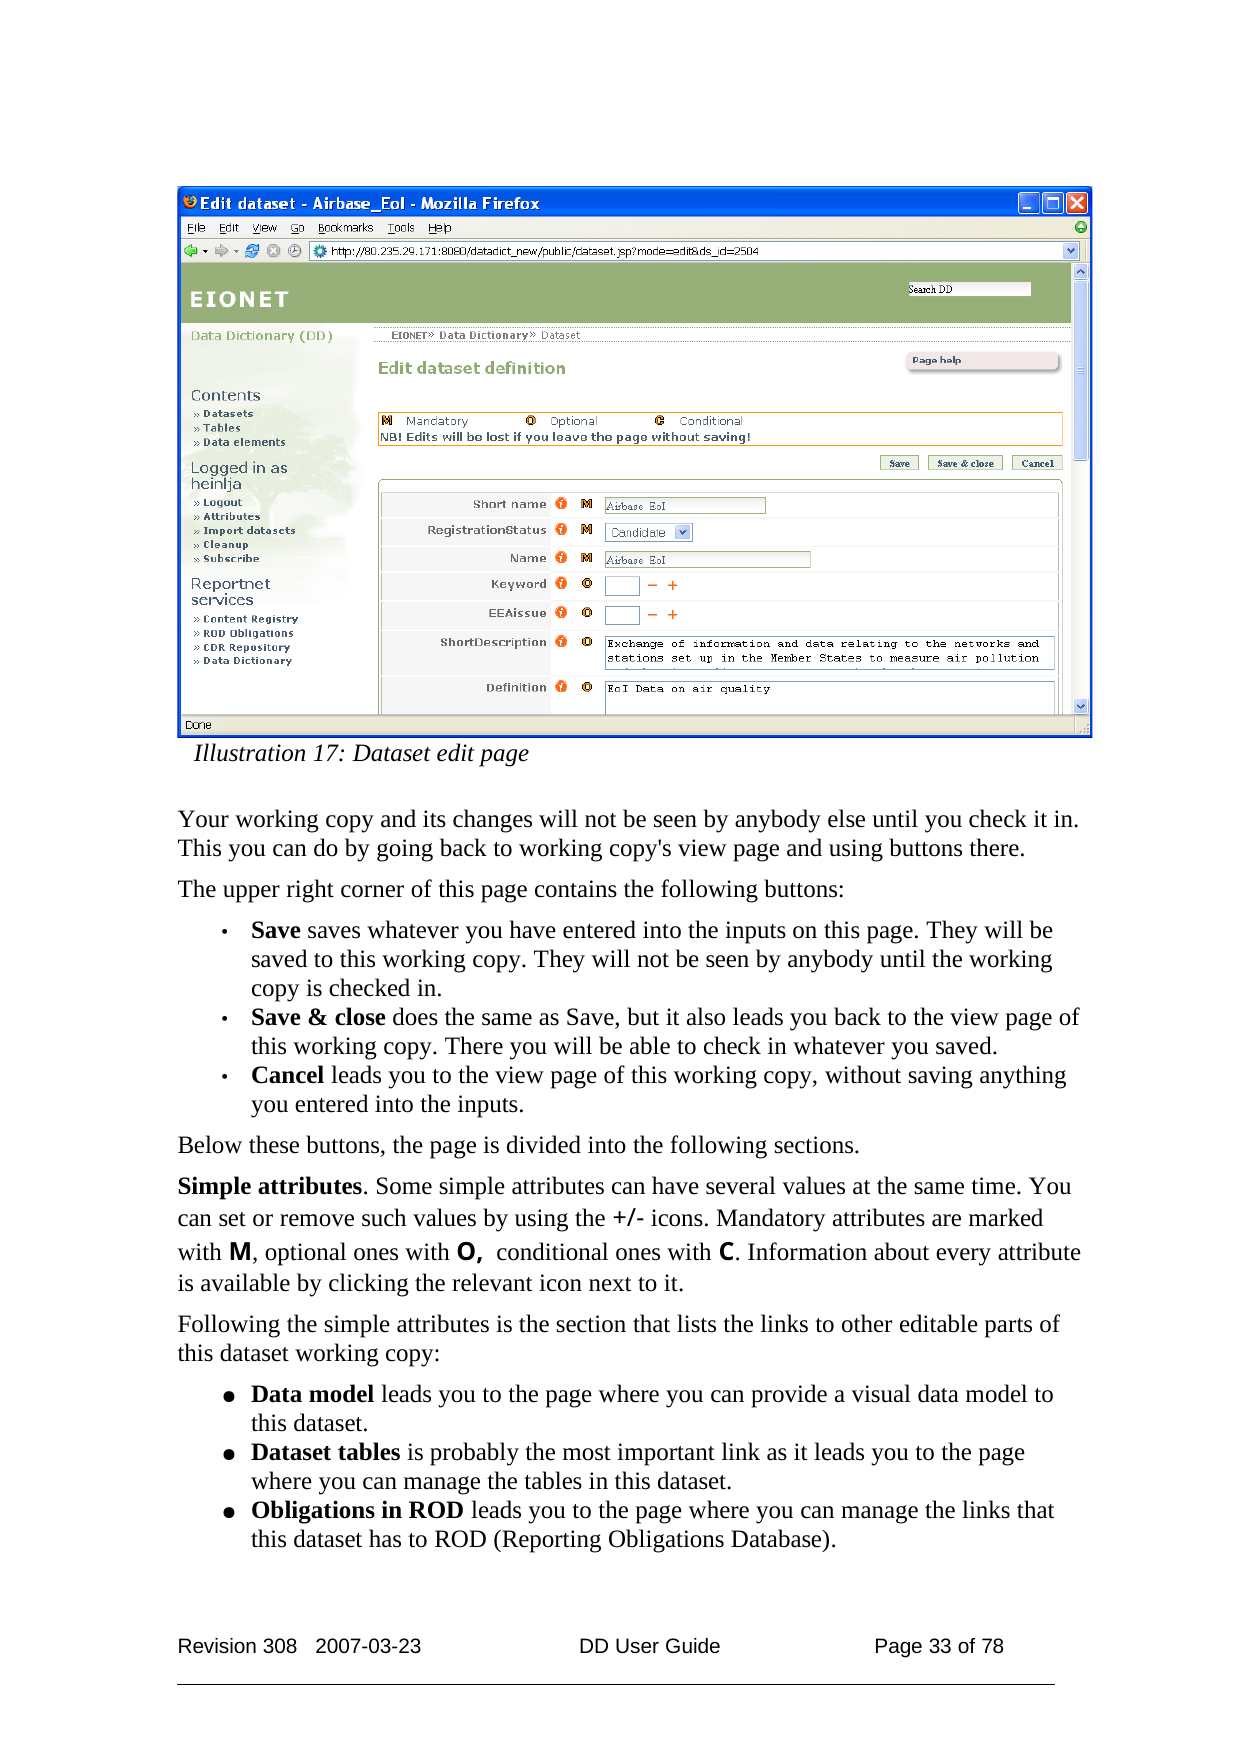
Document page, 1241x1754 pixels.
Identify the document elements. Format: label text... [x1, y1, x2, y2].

text Below these buttons, the page is divided into the following sections. [177, 1130, 1092, 1159]
list Cancel leads you to the view page of this working copy, without saving anything you entered into the inputs. [221, 1060, 1092, 1118]
list Dataset tables is probably the most important link as it leads you to the page where you can manage the tables in this dataset. [221, 1437, 1092, 1495]
list Data model leads you to the page where you can provide a visual data model to this dataset. [221, 1379, 1092, 1437]
text The upper right corner of this page contains the following buttons: [177, 874, 1092, 903]
picture [177, 186, 1093, 738]
list Save & close does the same as Save, but it also leads you back to the view page of this working copy. There you will be able to check in whatever you saved. [221, 1002, 1092, 1060]
text Simple attributes. Some simple attributes can have several values at the same time. You can set or remove such values by using the +/- icons. Mandatory attributes are marked with M, optional ones with O, conditional ones with C. Information about every attribute is available by clicking the relevant icon next to it. [177, 1171, 1092, 1297]
text Your working copy and its changes will not be seen by anybody else until you check it in. This you can do by going back to working copy's view page and using buttons there. [177, 804, 1092, 862]
text Illustration 17: Dataset edit page [194, 738, 1076, 767]
list Save saves whatever you have entered into the inputs on this page. They will be saved to this working copy. They will not be seen by anybody until the working copy is checked in. [221, 915, 1092, 1002]
list Obligations in ROD leads you to the page where you can manage the links that this dataset has to ROD (Reporting Obligations Database). [221, 1495, 1092, 1553]
text Following the simple attributes is the section that lists the links to other editable parts of this dataset working copy: [177, 1309, 1092, 1367]
